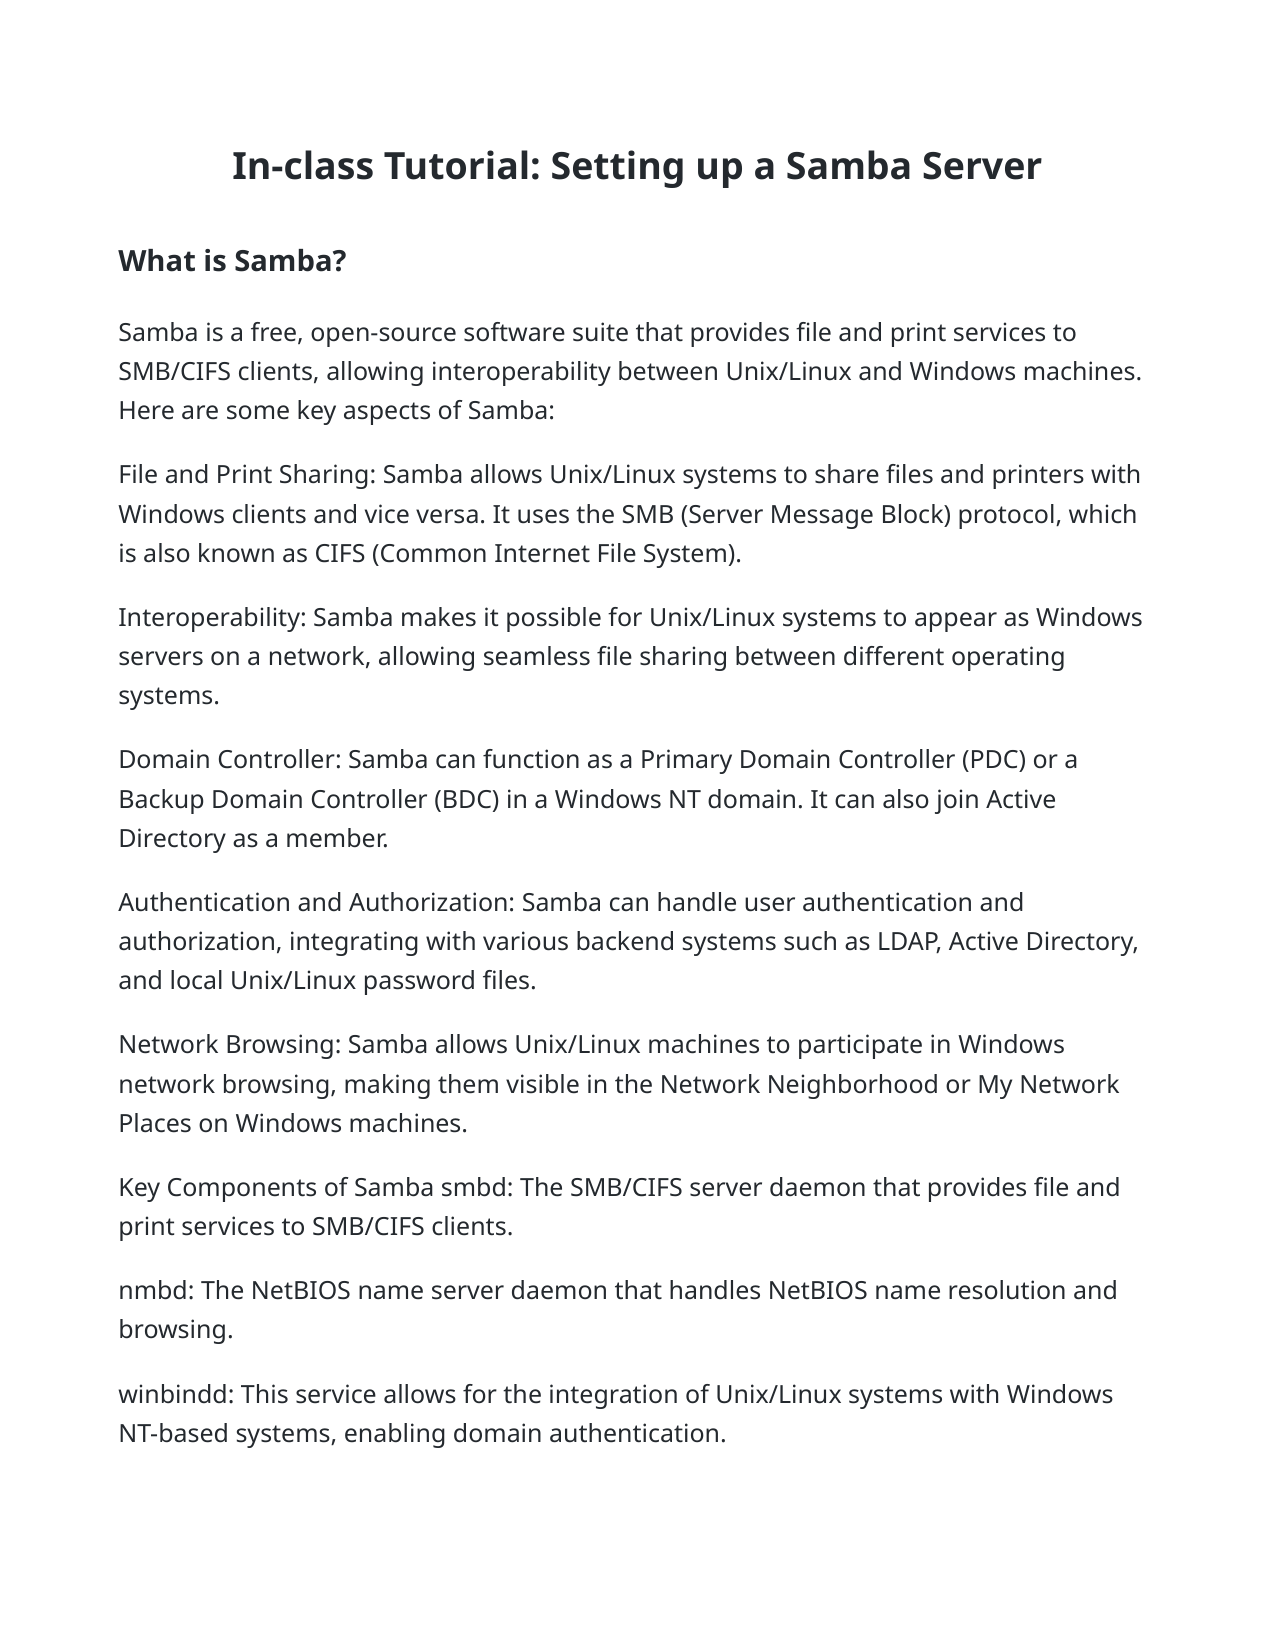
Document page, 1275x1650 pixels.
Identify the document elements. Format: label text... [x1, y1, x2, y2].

text Domain Controller: Samba can function as a Primary Domain Controller (PDC) or a Backup Domain Controller (BDC) in a Windows NT domain. It can also join Active Directory as a member. [118, 742, 1157, 854]
text Key Components of Samba smbd: The SMB/CIFS server daemon that provides file and print services to SMB/CIFS clients. [118, 1169, 1157, 1243]
subtitle What is Samba? [118, 240, 1157, 280]
text Network Browsing: Samba allows Unix/Linux machines to participate in Windows network browsing, making them visible in the Network Neighborhood or My Network Places on Windows machines. [118, 1027, 1157, 1139]
text Authentication and Authorization: Samba can handle user authentication and authorization, integrating with various backend systems such as LDAP, Active Directory, and local Unix/Linux password files. [118, 884, 1157, 997]
subtitle In-class Tutorial: Setting up a Samba Server [118, 139, 1157, 190]
text Samba is a free, open-source software suite that provides file and print services to SMB/CIFS clients, allowing interoperability between Unix/Linux and Windows machines. Here are some key aspects of Samba: [118, 314, 1157, 427]
text File and Print Sharing: Samba allows Unix/Linux systems to share files and printers with Windows clients and vice versa. It uses the SMB (Server Message Block) protocol, which is also known as CIFS (Common Internet File System). [118, 457, 1157, 569]
text nmbd: The NetBIOS name server daemon that handles NetBIOS name resolution and browsing. [118, 1273, 1157, 1346]
text Interoperability: Samba makes it possible for Unix/Linux systems to appear as Windows servers on a network, allowing seamless file sharing between different operating systems. [118, 599, 1157, 712]
text winbindd: This service allows for the integration of Unix/Linux systems with Windows NT-based systems, enabling domain authentication. [118, 1376, 1157, 1449]
